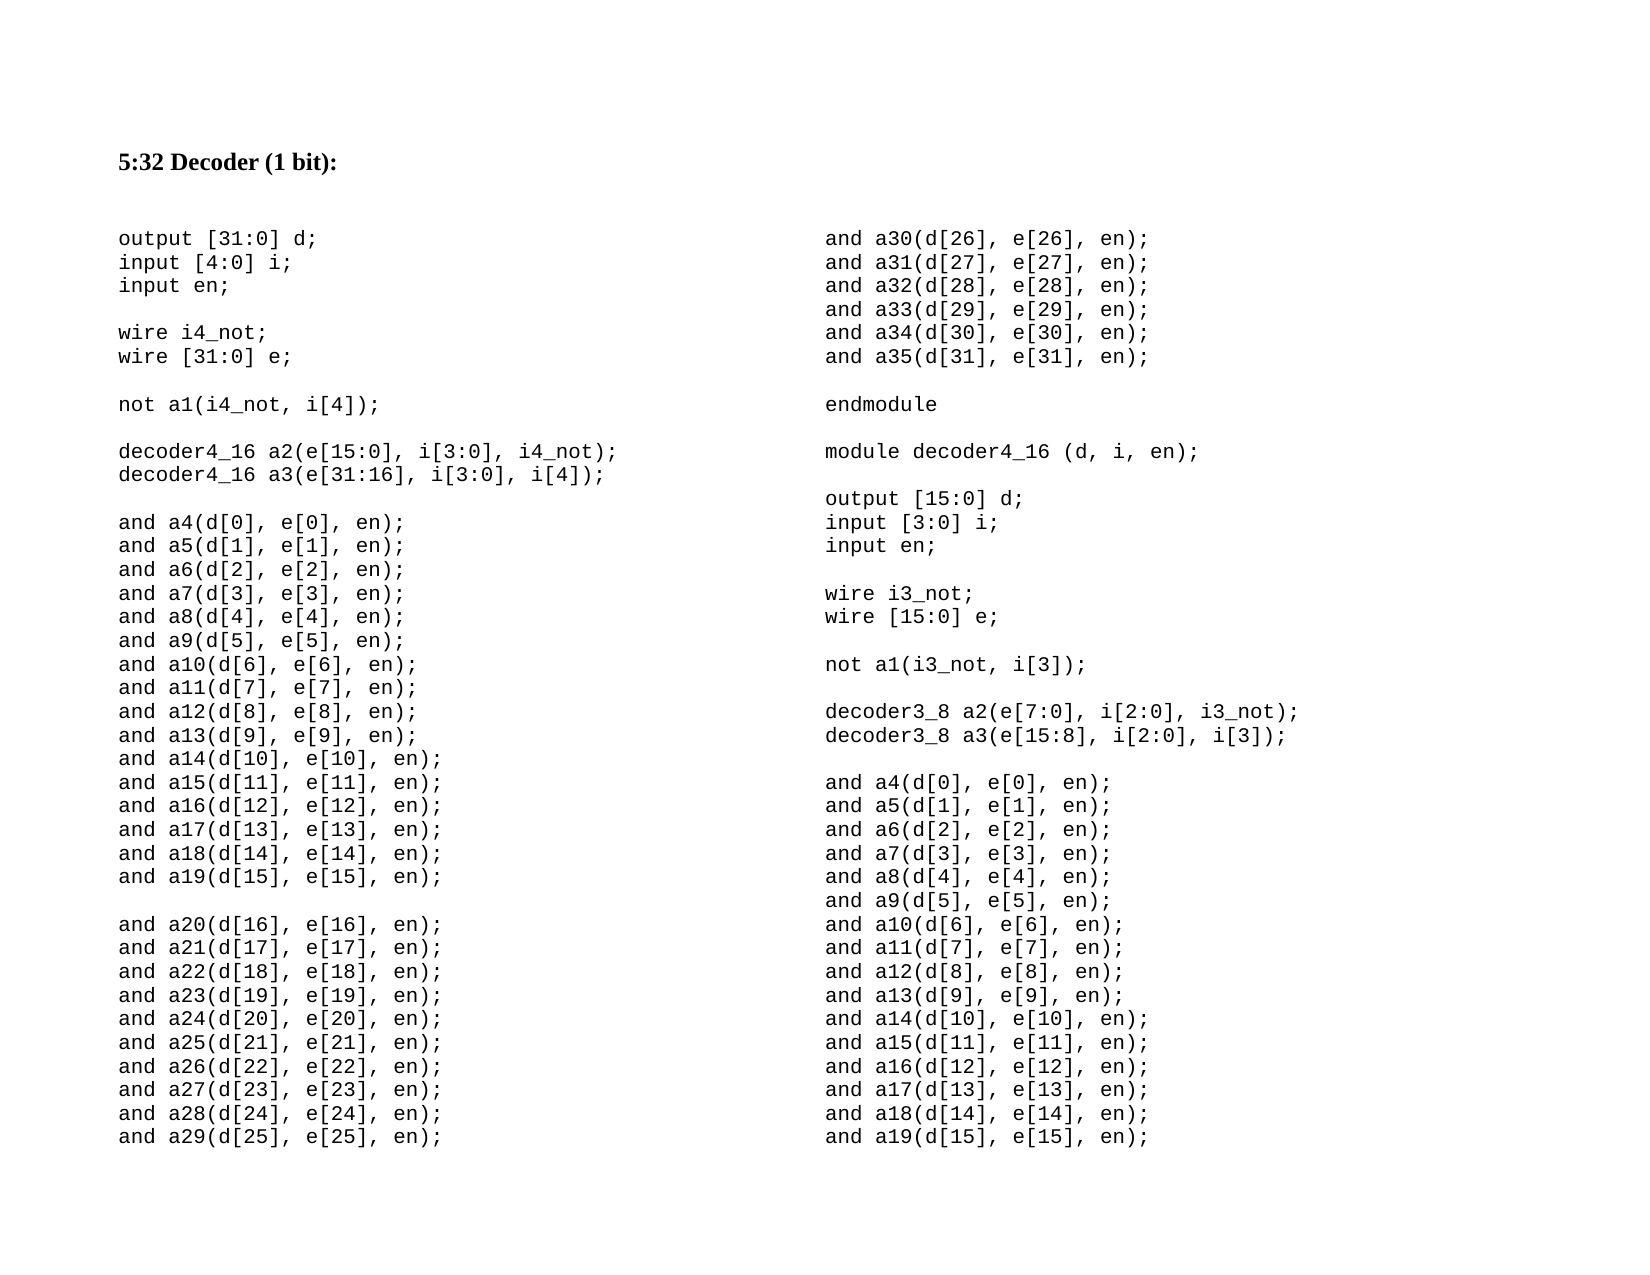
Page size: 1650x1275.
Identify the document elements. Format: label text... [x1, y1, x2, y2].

text and a11(d[7], e[7], en); [825, 937, 1532, 961]
text and a14(d[10], e[10], en); [825, 1008, 1532, 1032]
text and a7(d[3], e[3], en); [825, 843, 1532, 866]
text and a18(d[14], e[14], en); [825, 1103, 1532, 1127]
text and a17(d[13], e[13], en); [825, 1079, 1532, 1103]
text and a10(d[6], e[6], en); [825, 914, 1532, 937]
text and a15(d[11], e[11], en); [825, 1032, 1532, 1056]
text and a26(d[22], e[22], en); [118, 1056, 825, 1079]
text and a23(d[19], e[19], en); [118, 985, 825, 1008]
text and a16(d[12], e[12], en); [118, 796, 825, 819]
text and a12(d[8], e[8], en); [118, 701, 825, 724]
text and a9(d[5], e[5], en); [118, 630, 825, 654]
text wire [31:0] e; [118, 346, 825, 370]
text and a8(d[4], e[4], en); [825, 866, 1532, 890]
text and a5(d[1], e[1], en); [825, 796, 1532, 819]
text and a4(d[0], e[0], en); [118, 512, 825, 535]
text wire i4_not; [118, 323, 825, 346]
text and a18(d[14], e[14], en); [118, 843, 825, 866]
text and a34(d[30], e[30], en); [825, 323, 1532, 346]
text wire [15:0] e; [825, 606, 1532, 630]
text and a35(d[31], e[31], en); [825, 346, 1532, 370]
text decoder4_16 a2(e[15:0], i[3:0], i4_not); [118, 441, 825, 464]
text output [15:0] d; [825, 488, 1532, 512]
text and a11(d[7], e[7], en); [118, 677, 825, 701]
text and a19(d[15], e[15], en); [118, 866, 825, 890]
text input en; [825, 535, 1532, 559]
text and a12(d[8], e[8], en); [825, 961, 1532, 985]
text and a13(d[9], e[9], en); [118, 724, 825, 748]
text and a13(d[9], e[9], en); [825, 985, 1532, 1008]
text and a20(d[16], e[16], en); [118, 914, 825, 937]
text and a5(d[1], e[1], en); [118, 535, 825, 559]
text and a9(d[5], e[5], en); [825, 890, 1532, 914]
text and a14(d[10], e[10], en); [118, 748, 825, 772]
text and a6(d[2], e[2], en); [825, 819, 1532, 843]
text 5:32 Decoder (1 bit): [118, 147, 1532, 176]
text and a8(d[4], e[4], en); [118, 606, 825, 630]
text and a4(d[0], e[0], en); [825, 772, 1532, 796]
text output [31:0] d; [118, 228, 825, 252]
text not a1(i3_not, i[3]); [825, 654, 1532, 677]
text and a16(d[12], e[12], en); [825, 1056, 1532, 1079]
text and a10(d[6], e[6], en); [118, 654, 825, 677]
text and a22(d[18], e[18], en); [118, 961, 825, 985]
text input [3:0] i; [825, 512, 1532, 535]
text and a6(d[2], e[2], en); [118, 559, 825, 583]
text and a7(d[3], e[3], en); [118, 583, 825, 606]
text and a28(d[24], e[24], en); [118, 1103, 825, 1127]
text module decoder4_16 (d, i, en); [825, 441, 1532, 464]
text input [4:0] i; [118, 252, 825, 275]
text decoder3_8 a3(e[15:8], i[2:0], i[3]); [825, 724, 1532, 748]
text input en; [118, 275, 825, 299]
text and a24(d[20], e[20], en); [118, 1008, 825, 1032]
text and a33(d[29], e[29], en); [825, 299, 1532, 323]
text wire i3_not; [825, 583, 1532, 606]
text and a29(d[25], e[25], en); [118, 1127, 825, 1150]
text and a15(d[11], e[11], en); [118, 772, 825, 796]
text and a27(d[23], e[23], en); [118, 1079, 825, 1103]
text endmodule [825, 393, 1532, 417]
text and a17(d[13], e[13], en); [118, 819, 825, 843]
text and a32(d[28], e[28], en); [825, 275, 1532, 299]
text and a25(d[21], e[21], en); [118, 1032, 825, 1056]
text decoder4_16 a3(e[31:16], i[3:0], i[4]); [118, 464, 825, 488]
text and a30(d[26], e[26], en); [825, 228, 1532, 252]
text decoder3_8 a2(e[7:0], i[2:0], i3_not); [825, 701, 1532, 724]
text and a31(d[27], e[27], en); [825, 252, 1532, 275]
text not a1(i4_not, i[4]); [118, 393, 825, 417]
text and a19(d[15], e[15], en); [825, 1127, 1532, 1150]
text and a21(d[17], e[17], en); [118, 937, 825, 961]
